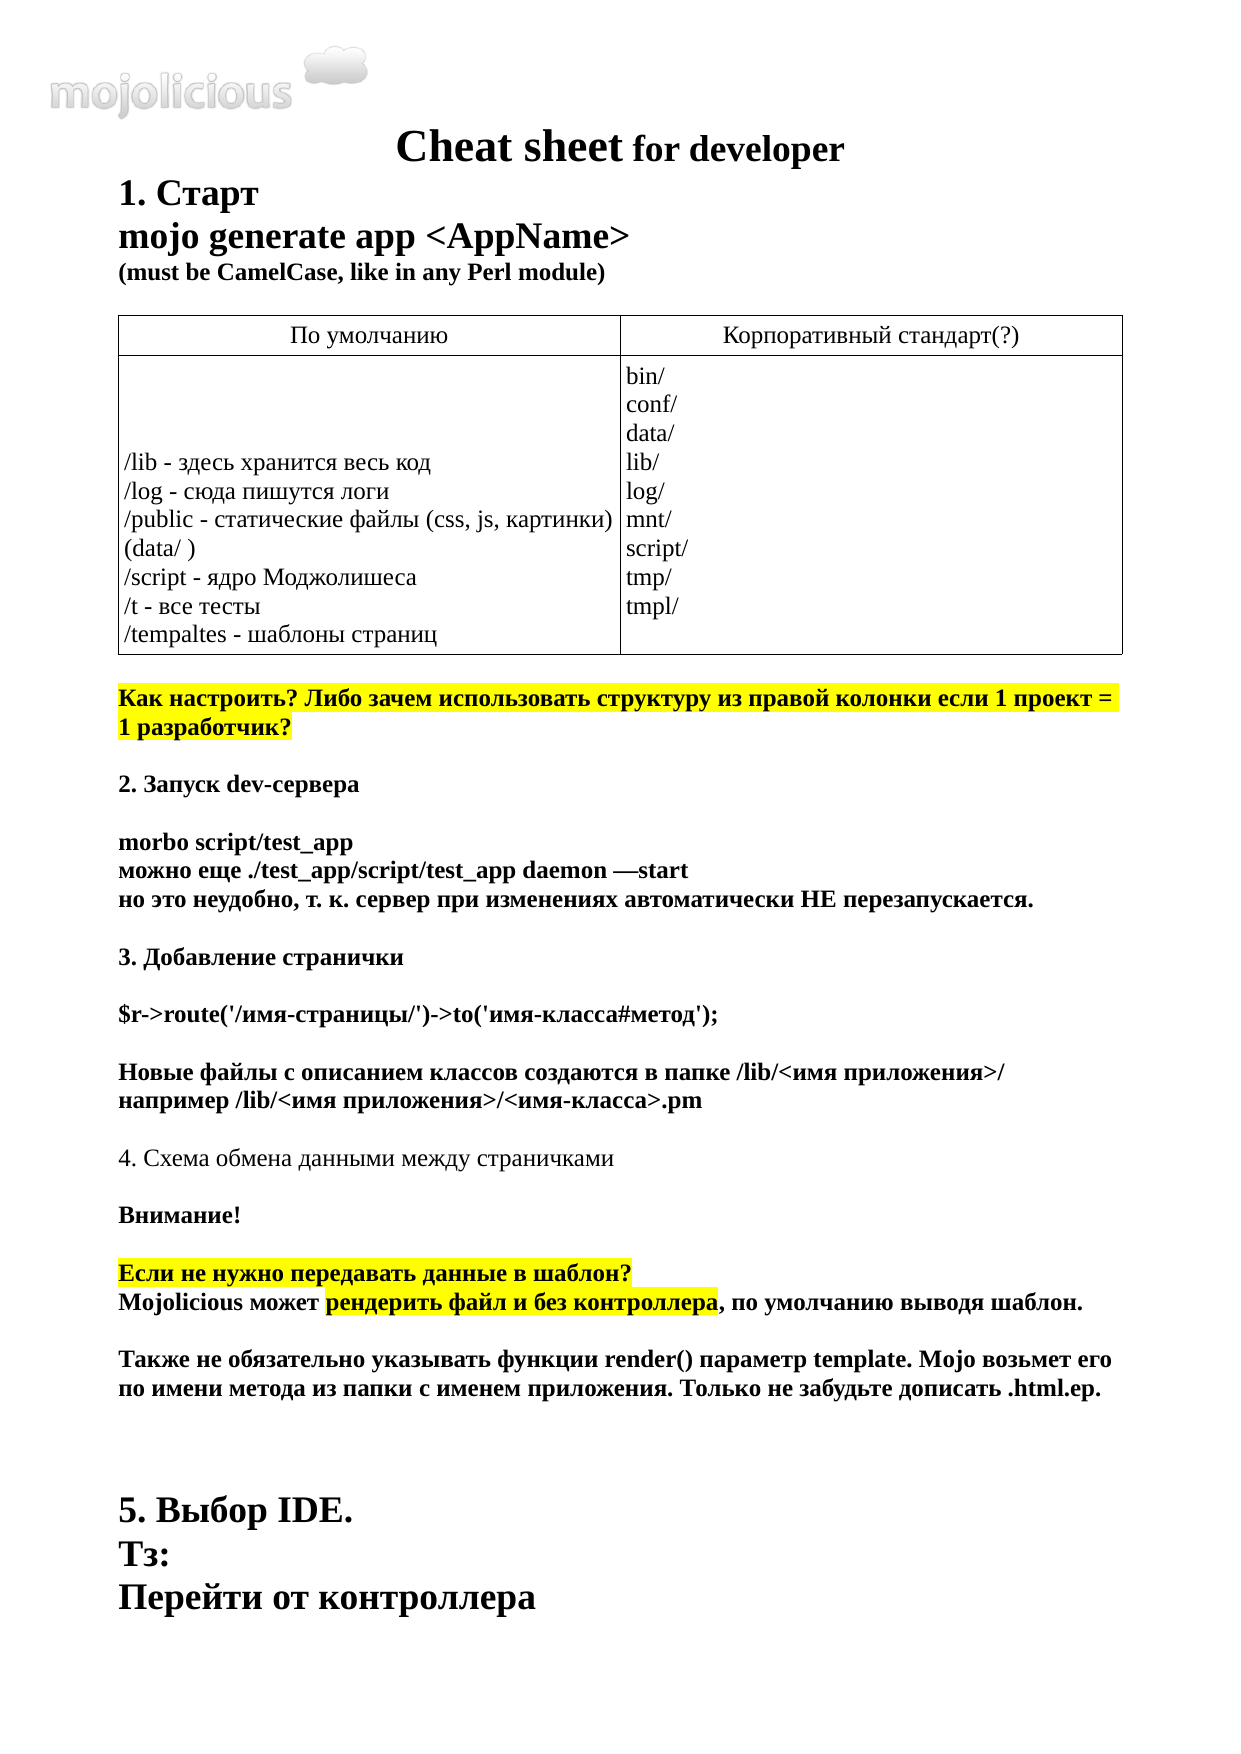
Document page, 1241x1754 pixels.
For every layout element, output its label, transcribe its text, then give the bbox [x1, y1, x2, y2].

text (must be CamelCase, like in any Perl module) [118, 257, 1122, 286]
text но это неудобно, т. к. сервер при изменениях автоматически НЕ перезапускается. [118, 884, 1122, 913]
text Также не обязательно указывать функции render() параметр template. Mojo возьмет его по имени метода из папки с именем приложения. Только не забудьте дописать .html.ep. [118, 1344, 1122, 1402]
text Внимание! [118, 1200, 1122, 1229]
text Mojolicious может рендерить файл и без контроллера, по умолчанию выводя шаблон. [118, 1287, 1122, 1315]
text Тз: [118, 1531, 1122, 1574]
text 4. Схема обмена данными между страничками [118, 1143, 1122, 1172]
text Cheat sheet for developer [118, 118, 1122, 171]
text 3. Добавление странички [118, 942, 1122, 970]
text $r->route('/имя-страницы/')->to('имя-класса#метод'); [118, 999, 1122, 1028]
text Если не нужно передавать данные в шаблон? [118, 1258, 1122, 1287]
text например /lib/<имя приложения>/<имя-класса>.pm [118, 1085, 1122, 1114]
text можно еще ./test_app/script/test_app daemon —start [118, 855, 1122, 884]
text Новые файлы с описанием классов создаются в папке /lib/<имя приложения>/ [118, 1057, 1122, 1085]
table_cell /lib - здесь хранится весь код /log - сюда пишутся логи /public - статические файлы (css, js, картинки) (data/ ) /script - ядро Моджолишеса /t - все тесты /tempaltes - шаблоны страниц [119, 356, 620, 654]
text mojo generate app <AppName> [118, 214, 1122, 257]
table_cell bin/ conf/ data/ lib/ log/ mnt/ script/ tmp/ tmpl/ [621, 356, 1122, 654]
text 1. Старт [118, 171, 1122, 214]
text 2. Запуск dev-сервера [118, 769, 1122, 798]
text Перейти от контроллера [118, 1574, 1122, 1617]
text 5. Выбор IDE. [118, 1488, 1122, 1531]
table_header По умолчанию [119, 316, 620, 355]
text Как настроить? Либо зачем использовать структуру из правой колонки если 1 проект = 1 разработчик? [118, 683, 1122, 740]
text morbo script/test_app [118, 827, 1122, 855]
table_header Корпоративный стандарт(?) [621, 316, 1122, 355]
picture [47, 40, 374, 122]
